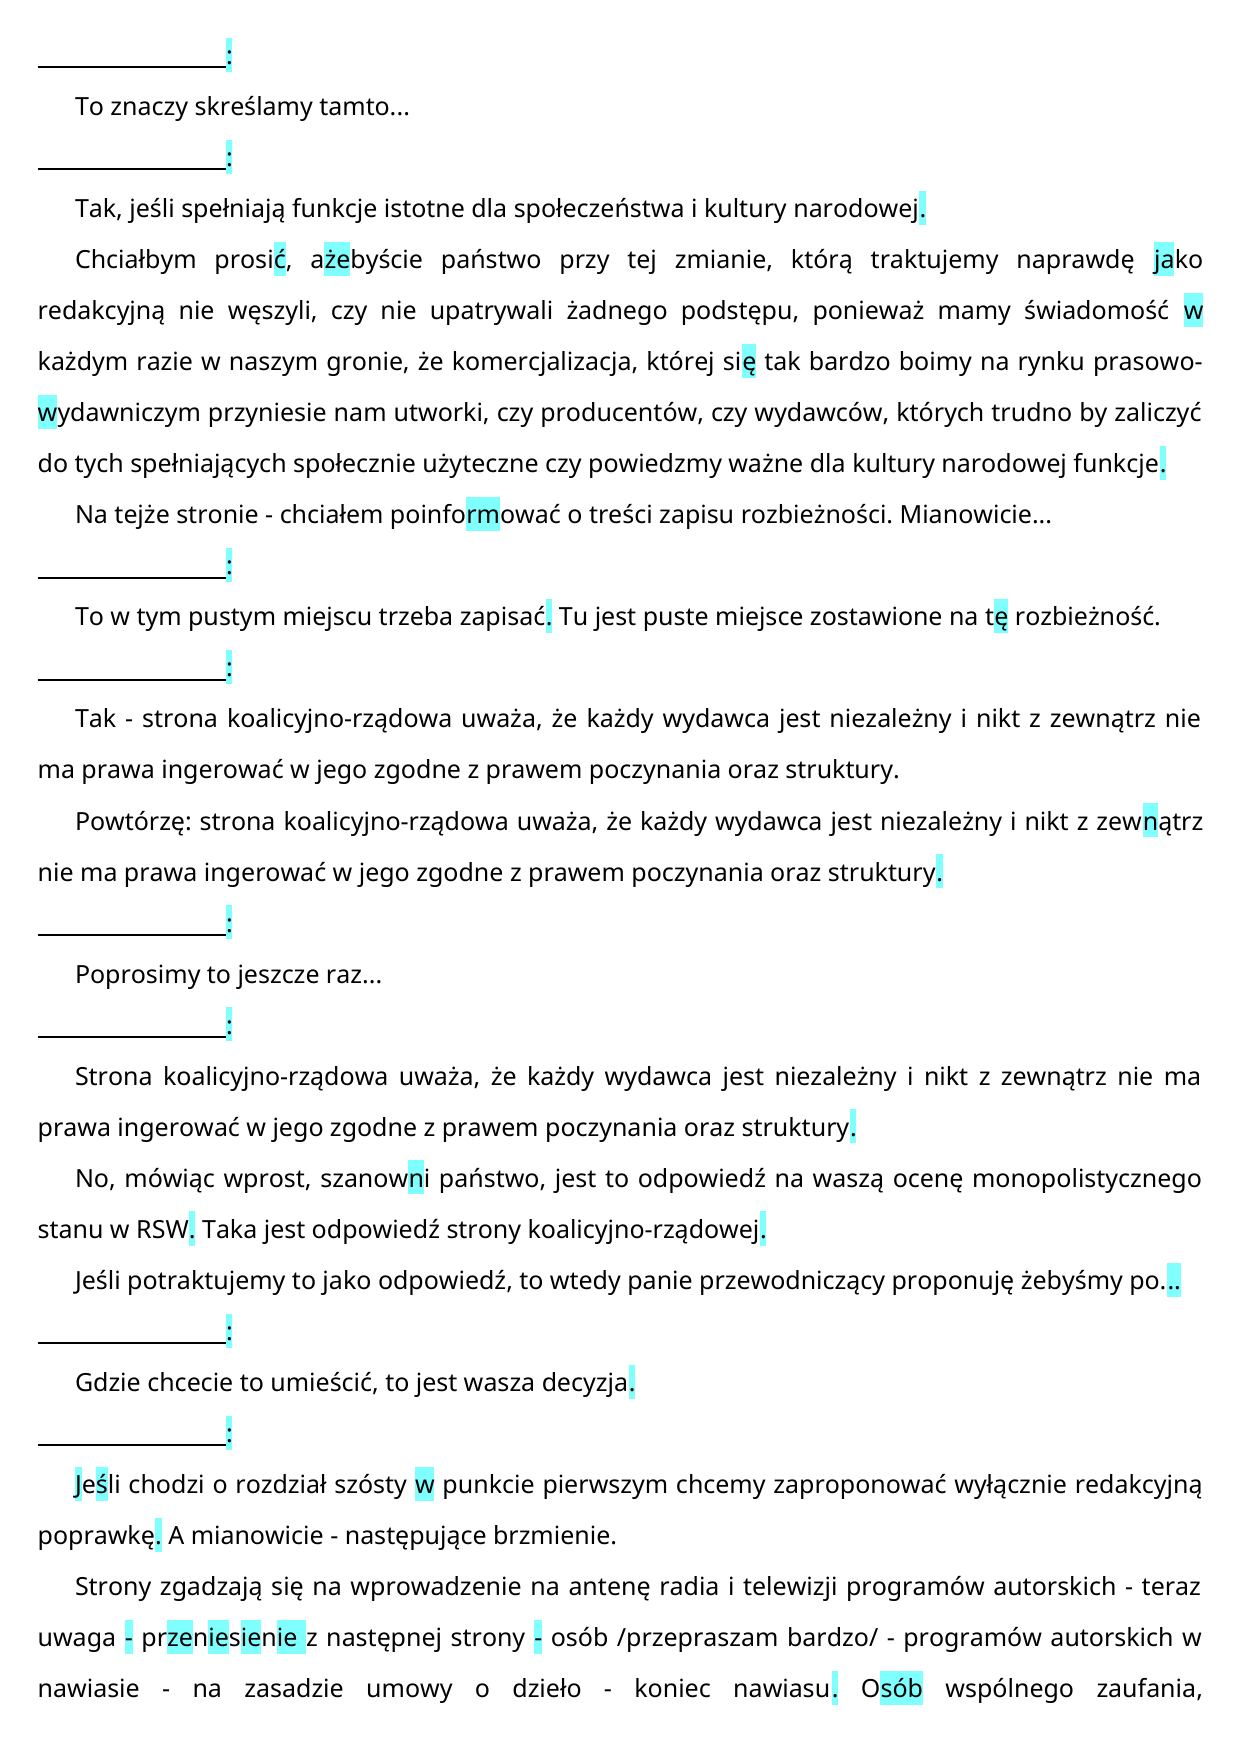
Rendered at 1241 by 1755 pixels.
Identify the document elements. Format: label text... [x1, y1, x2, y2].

text Tak, jeśli spełniają funkcje istotne dla społeczeństwa i kultury narodowej. [37, 191, 1203, 225]
text Powtórzę: strona koalicyjno-rządowa uważa, że każdy wydawca jest niezależny i nikt z zewnątrz nie ma prawa ingerować w jego zgodne z prawem poczynania oraz struktury. [37, 803, 1203, 888]
text Gdzie chcecie to umieścić, to jest wasza decyzja. [37, 1364, 1203, 1399]
text Strony zgadzają się na wprowadzenie na antenę radia i telewizji programów autorskich - teraz uwaga - przeniesienie z następnej strony - osób /przepraszam bardzo/ - programów autorskich w nawiasie - na zasadzie umowy o dzieło - koniec nawiasu. Osób wspólnego zaufania, [37, 1569, 1203, 1705]
text : [37, 905, 1203, 939]
text Na tejże stronie - chciałem poinformować o treści zapisu rozbieżności. Mianowicie... [37, 497, 1203, 531]
text No, mówiąc wprost, szanowni państwo, jest to odpowiedź na waszą ocenę monopolistycznego stanu w RSW. Taka jest odpowiedź strony koalicyjno-rządowej. [37, 1160, 1203, 1246]
text : [37, 37, 1203, 72]
text Tak - strona koalicyjno-rządowa uważa, że każdy wydawca jest niezależny i nikt z zewnątrz nie ma prawa ingerować w jego zgodne z prawem poczynania oraz struktury. [37, 701, 1203, 786]
text To znaczy skreślamy tamto... [37, 88, 1203, 123]
text : [37, 1007, 1203, 1041]
text : [37, 548, 1203, 582]
text : [37, 1416, 1203, 1450]
text Strona koalicyjno-rządowa uważa, że każdy wydawca jest niezależny i nikt z zewnątrz nie ma prawa ingerować w jego zgodne z prawem poczynania oraz struktury. [37, 1058, 1203, 1143]
text Poprosimy to jeszcze raz... [37, 956, 1203, 990]
text Jeśli chodzi o rozdział szósty w punkcie pierwszym chcemy zaproponować wyłącznie redakcyjną poprawkę. A mianowicie - następujące brzmienie. [37, 1467, 1203, 1552]
text : [37, 139, 1203, 174]
text : [37, 650, 1203, 684]
text Jeśli potraktujemy to jako odpowiedź, to wtedy panie przewodniczący proponuję żebyśmy po... [37, 1262, 1203, 1297]
text Chciałbym prosić, ażebyście państwo przy tej zmianie, którą traktujemy naprawdę jako redakcyjną nie węszyli, czy nie upatrywali żadnego podstępu, ponieważ mamy świadomość w każdym razie w naszym gronie, że komercjalizacja, której się tak bardzo boimy na rynku prasowo-wydawniczym przyniesie nam utworki, czy producentów, czy wydawców, których trudno by zaliczyć do tych spełniających społecznie użyteczne czy powiedzmy ważne dla kultury narodowej funkcje. [37, 242, 1203, 480]
text : [37, 1313, 1203, 1348]
text To w tym pustym miejscu trzeba zapisać. Tu jest puste miejsce zostawione na tę rozbieżność. [37, 599, 1203, 633]
